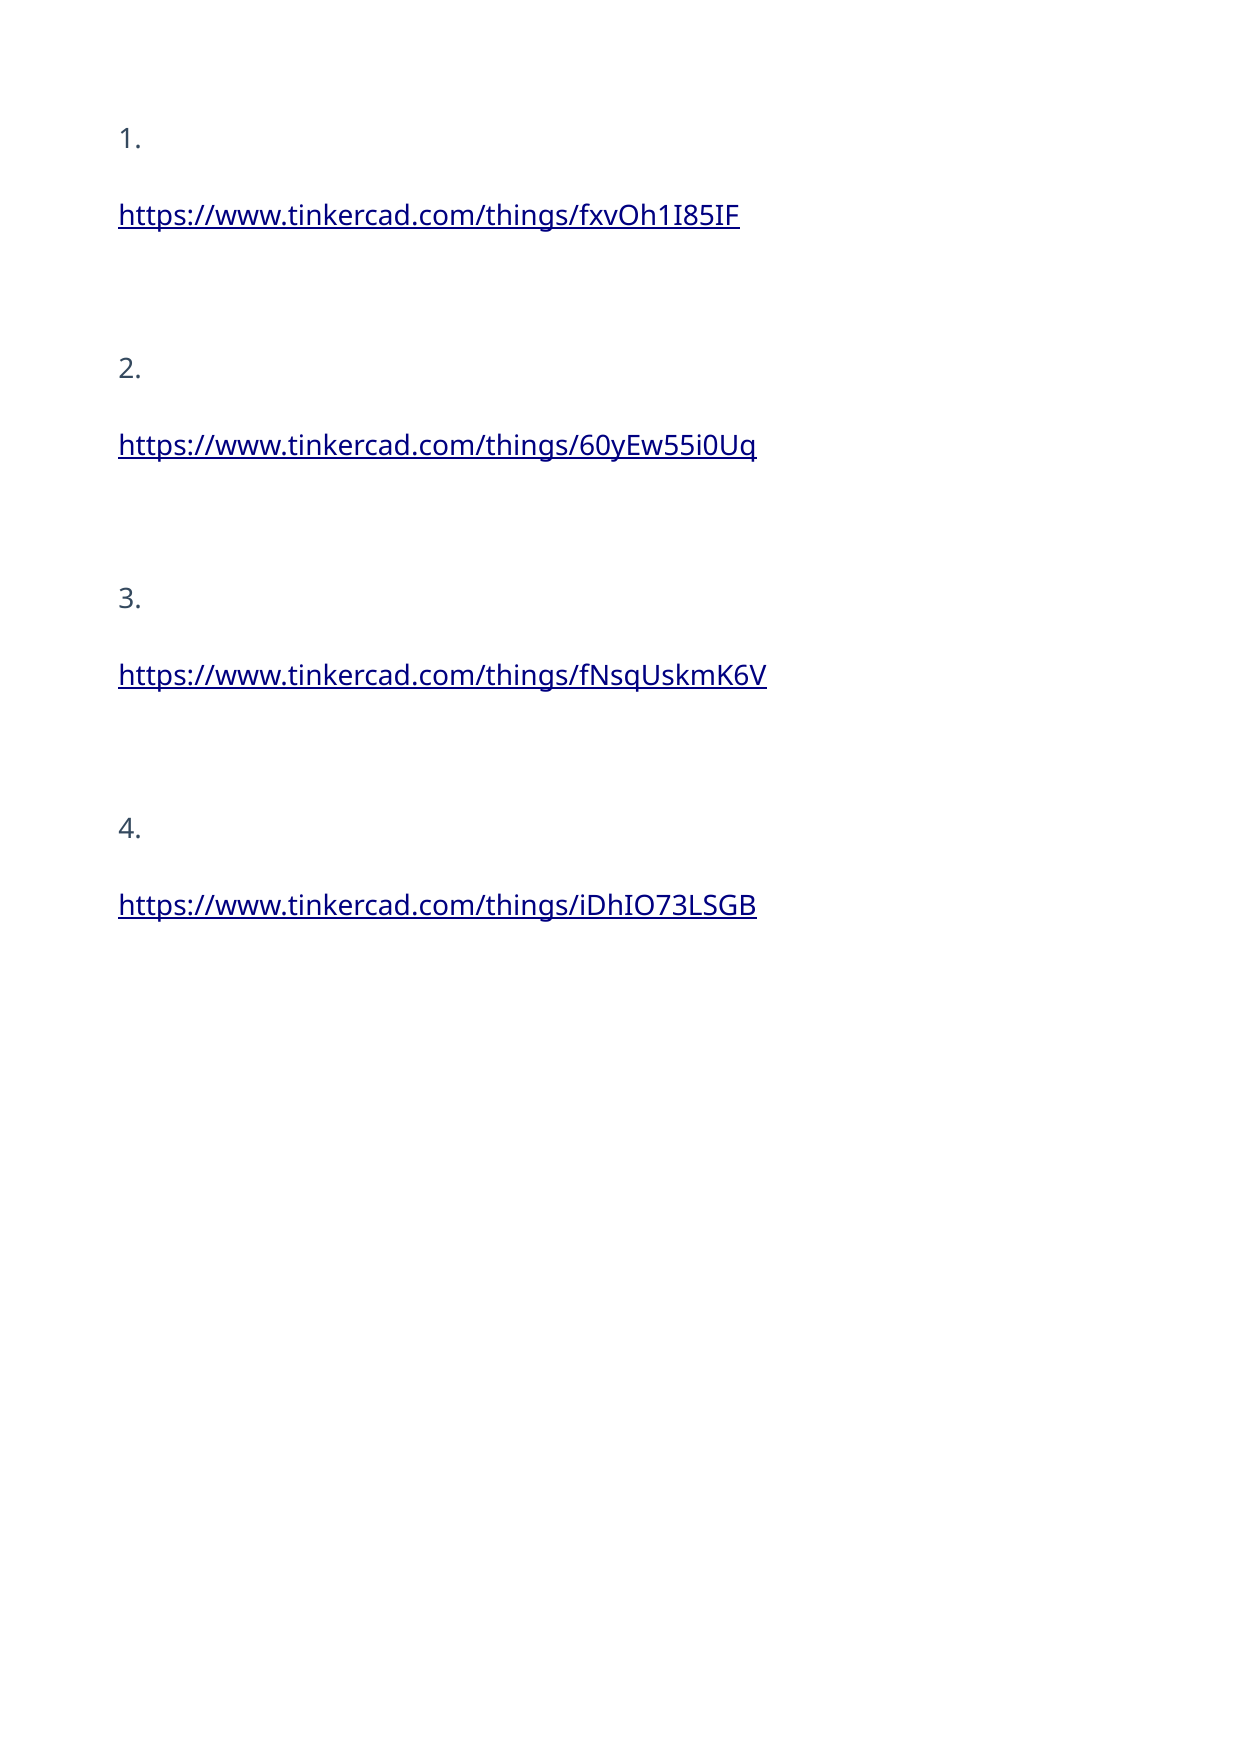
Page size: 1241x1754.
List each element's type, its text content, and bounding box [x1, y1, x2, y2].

text https://www.tinkercad.com/things/fxvOh1I85IF [118, 195, 1122, 233]
text 2. [118, 348, 1122, 386]
text https://www.tinkercad.com/things/60yEw55i0Uq [118, 425, 1122, 463]
text https://www.tinkercad.com/things/fNsqUskmK6V [118, 655, 1122, 693]
text 4. [118, 808, 1122, 846]
text 3. [118, 578, 1122, 616]
text https://www.tinkercad.com/things/iDhIO73LSGB [118, 885, 1122, 923]
text 1. [118, 118, 1122, 156]
